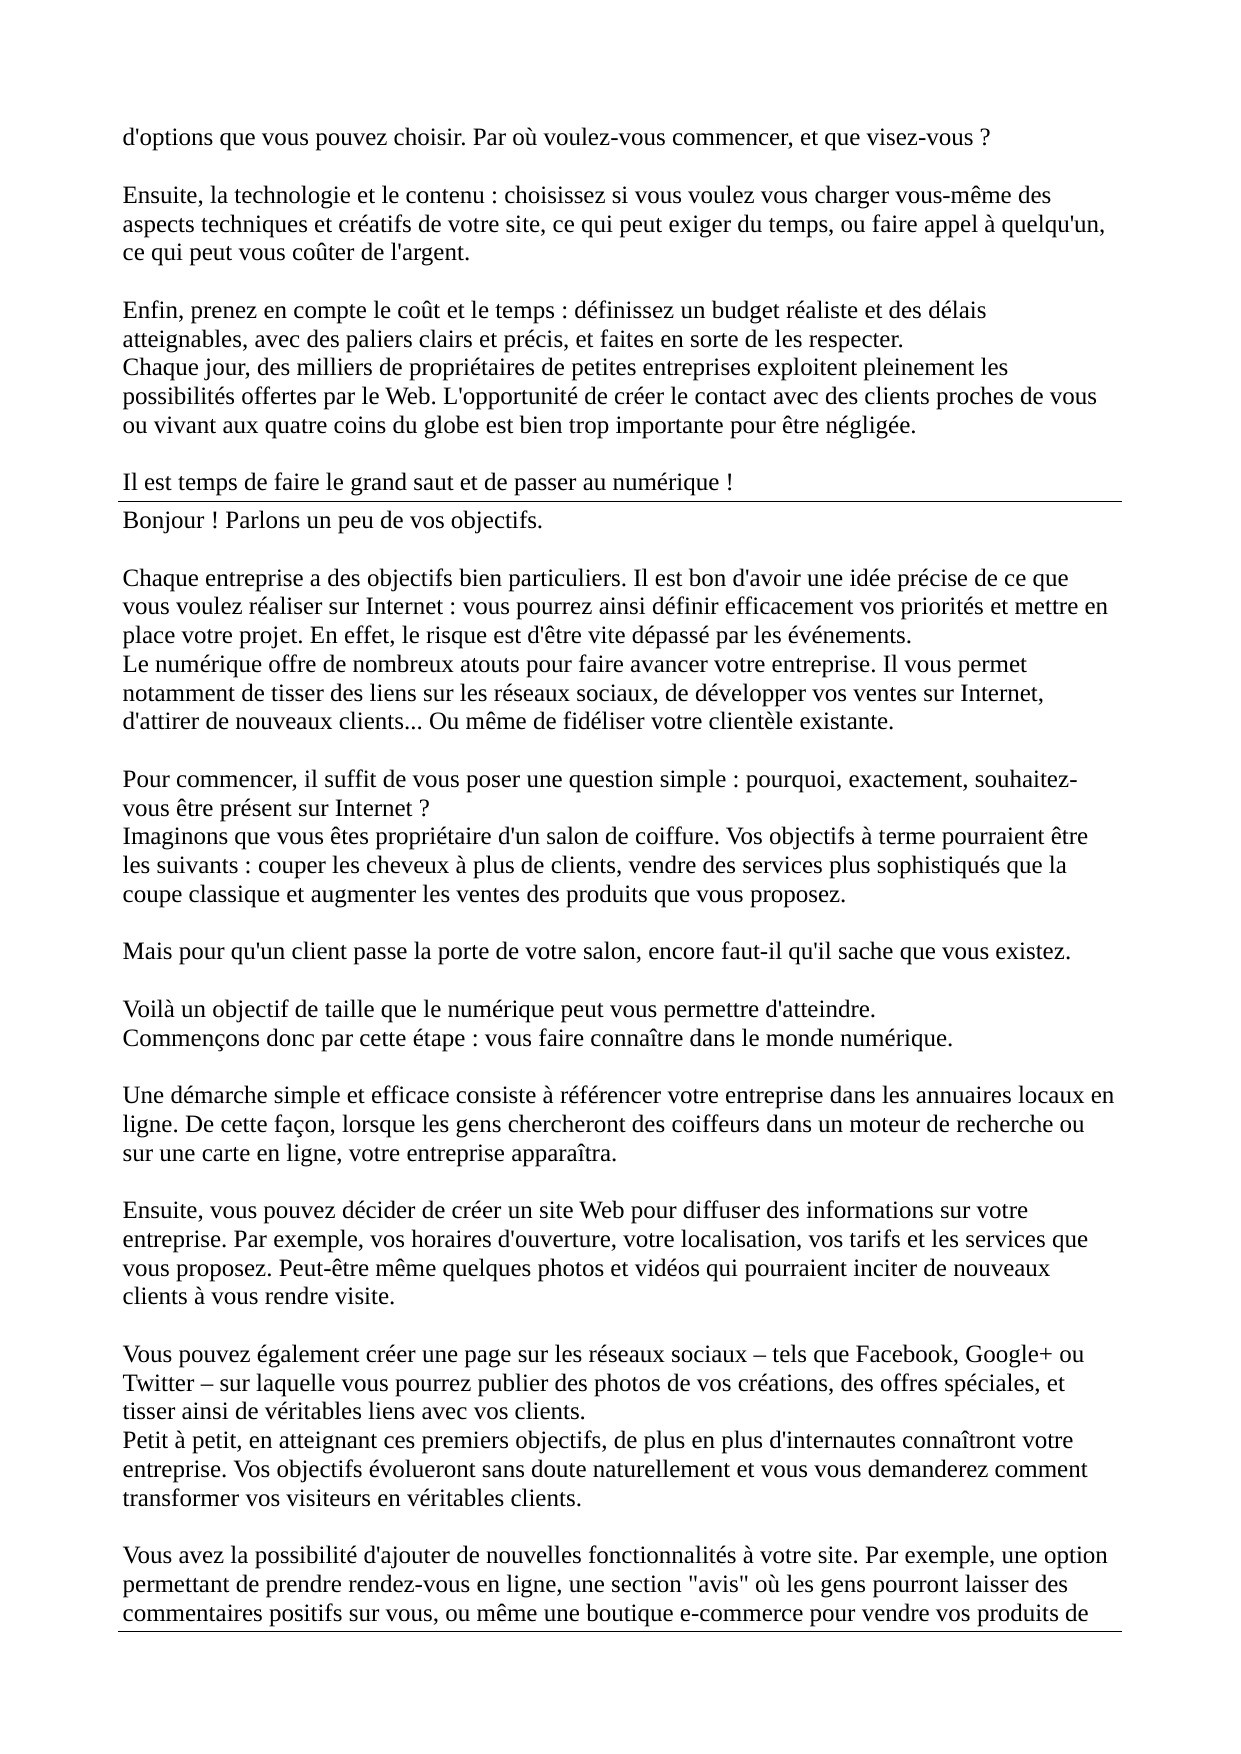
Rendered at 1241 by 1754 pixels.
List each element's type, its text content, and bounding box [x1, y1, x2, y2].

text d'options que vous pouvez choisir. Par où voulez-vous commencer, et que visez-vous ? Ensuite, la technologie et le contenu : choisissez si vous voulez vous charger vous-même des aspects techniques et créatifs de votre site, ce qui peut exiger du temps, ou faire appel à quelqu'un, ce qui peut vous coûter de l'argent. Enfin, prenez en compte le coût et le temps : définissez un budget réaliste et des délais atteignables, avec des paliers clairs et précis, et faites en sorte de les respecter. Chaque jour, des milliers de propriétaires de petites entreprises exploitent pleinement les possibilités offertes par le Web. L'opportunité de créer le contact avec des clients proches de vous ou vivant aux quatre coins du globe est bien trop importante pour être négligée. Il est temps de faire le grand saut et de passer au numérique ! [118, 118, 1122, 501]
text Bonjour ! Parlons un peu de vos objectifs. Chaque entreprise a des objectifs bien particuliers. Il est bon d'avoir une idée précise de ce que vous voulez réaliser sur Internet : vous pourrez ainsi définir efficacement vos priorités et mettre en place votre projet. En effet, le risque est d'être vite dépassé par les événements. Le numérique offre de nombreux atouts pour faire avancer votre entreprise. Il vous permet notamment de tisser des liens sur les réseaux sociaux, de développer vos ventes sur Internet, d'attirer de nouveaux clients... Ou même de fidéliser votre clientèle existante. Pour commencer, il suffit de vous poser une question simple : pourquoi, exactement, souhaitez-vous être présent sur Internet ? Imaginons que vous êtes propriétaire d'un salon de coiffure. Vos objectifs à terme pourraient être les suivants : couper les cheveux à plus de clients, vendre des services plus sophistiqués que la coupe classique et augmenter les ventes des produits que vous proposez. Mais pour qu'un client passe la porte de votre salon, encore faut-il qu'il sache que vous existez. Voilà un objectif de taille que le numérique peut vous permettre d'atteindre. Commençons donc par cette étape : vous faire connaître dans le monde numérique. Une démarche simple et efficace consiste à référencer votre entreprise dans les annuaires locaux en ligne. De cette façon, lorsque les gens chercheront des coiffeurs dans un moteur de recherche ou sur une carte en ligne, votre entreprise apparaîtra. Ensuite, vous pouvez décider de créer un site Web pour diffuser des informations sur votre entreprise. Par exemple, vos horaires d'ouverture, votre localisation, vos tarifs et les services que vous proposez. Peut-être même quelques photos et vidéos qui pourraient inciter de nouveaux clients à vous rendre visite. Vous pouvez également créer une page sur les réseaux sociaux – tels que Facebook, Google+ ou Twitter – sur laquelle vous pourrez publier des photos de vos créations, des offres spéciales, et tisser ainsi de véritables liens avec vos clients. Petit à petit, en atteignant ces premiers objectifs, de plus en plus d'internautes connaîtront votre entreprise. Vos objectifs évolueront sans doute naturellement et vous vous demanderez comment transformer vos visiteurs en véritables clients. Vous avez la possibilité d'ajouter de nouvelles fonctionnalités à votre site. Par exemple, une option permettant de prendre rendez-vous en ligne, une section "avis" où les gens pourront laisser des commentaires positifs sur vous, ou même une boutique e-commerce pour vendre vos produits de [118, 502, 1122, 1631]
